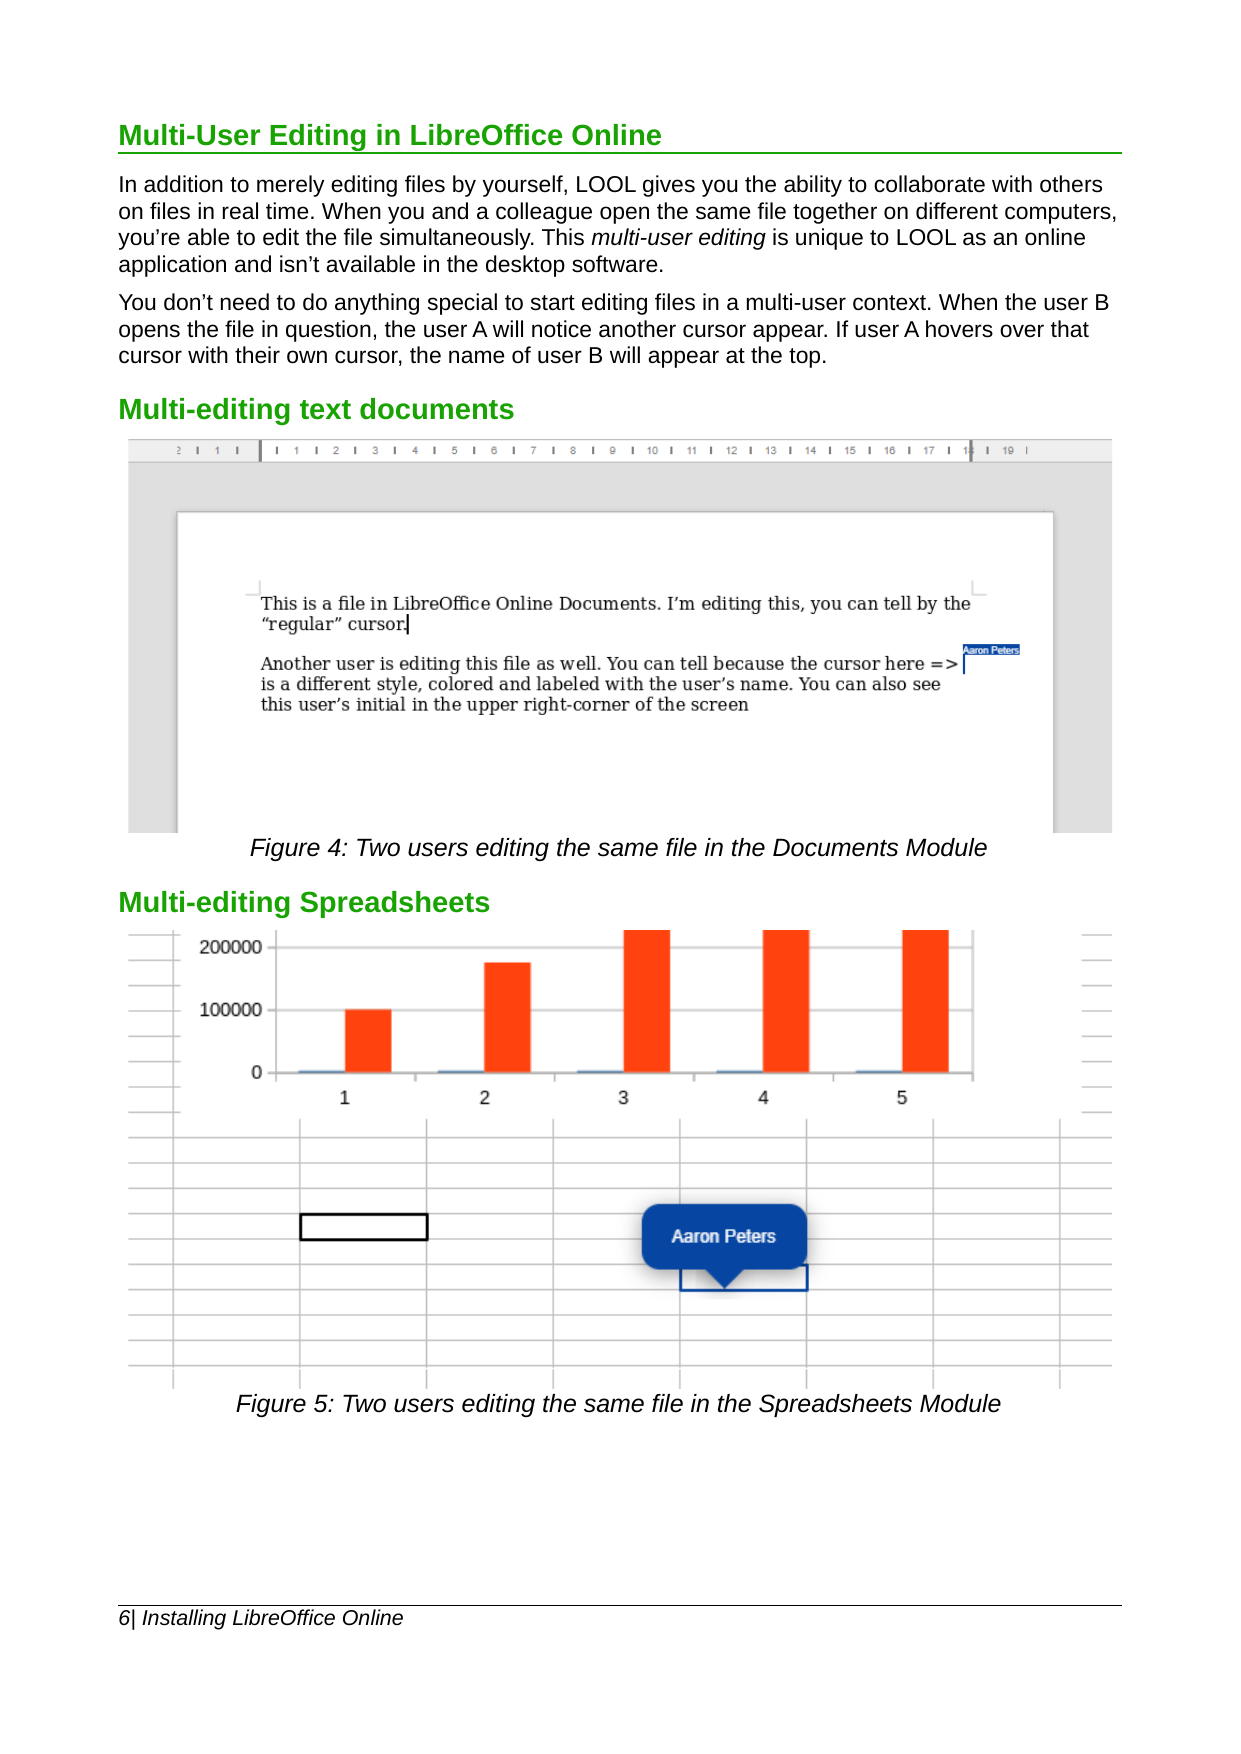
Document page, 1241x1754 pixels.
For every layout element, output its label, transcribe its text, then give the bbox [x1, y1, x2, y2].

text Figure 5: Two users editing the same file in the Spreadsheets Module [118, 930, 1122, 1417]
text In addition to merely editing files by yourself, LOOL gives you the ability to collaborate with others on files in real time. When you and a colleague open the same file together on different computers, you’re able to edit the file simultaneously. This multi-user editing is unique to LOOL as an online application and isn’t available in the desktop software. [118, 171, 1122, 277]
text You don’t need to do anything special to start editing files in a multi-user context. When the user B opens the file in question, the user A will notice another cursor appear. If user A hovers over that cursor with their own cursor, the name of user B will appear at the top. [118, 289, 1122, 368]
picture [128, 437, 1113, 833]
subtitle Multi-editing text documents [118, 392, 1122, 426]
text Figure 4: Two users editing the same file in the Documents Module [118, 438, 1122, 861]
subtitle Multi-editing Spreadsheets [118, 885, 1122, 918]
subtitle Multi-User Editing in LibreOffice Online [118, 118, 1122, 152]
picture [128, 930, 1113, 1389]
